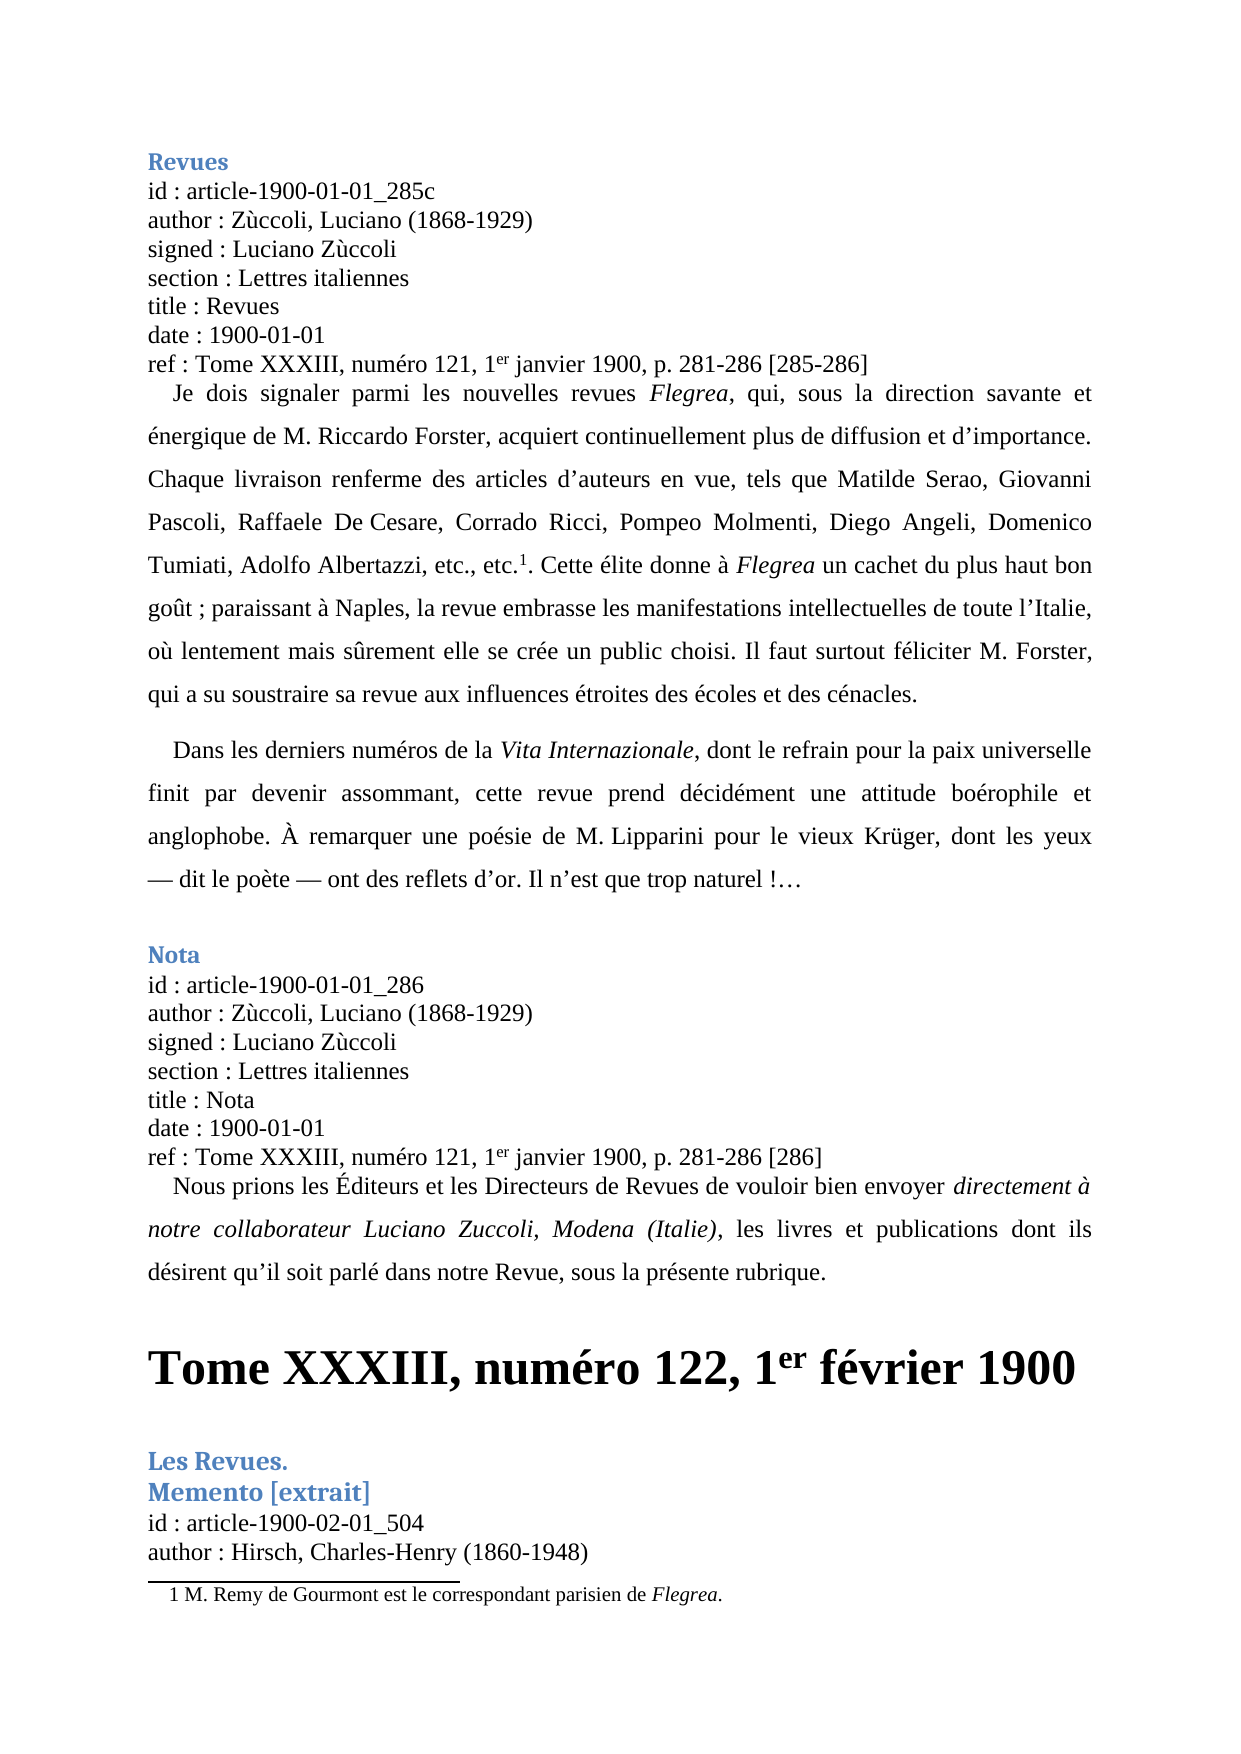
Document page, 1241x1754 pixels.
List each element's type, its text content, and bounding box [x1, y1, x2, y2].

text id : article-1900-01-01_286 [148, 970, 1093, 998]
text id : article-1900-02-01_504 [148, 1508, 1093, 1537]
subtitle Nota [148, 941, 1093, 970]
text Dans les derniers numéros de la Vita Internazionale, dont le refrain pour la paix universelle finit par devenir assommant, cette revue prend décidément une attitude boérophile et anglophobe. À remarquer une poésie de M. Lipparini pour le vieux Krüger, dont les yeux — dit le poète — ont des reflets d’or. Il n’est que trop naturel !… [148, 735, 1093, 893]
text section : Lettres italiennes [148, 263, 1093, 291]
text ref : Tome XXXIII, numéro 121, 1er janvier 1900, p. 281-286 [286] [148, 1142, 1093, 1171]
subtitle Les Revues. Memento [extrait] [148, 1446, 1093, 1508]
text title : Revues [148, 291, 1093, 320]
text M. Remy de Gourmont est le correspondant parisien de Flegrea. [148, 1582, 1093, 1606]
text Nous prions les Éditeurs et les Directeurs de Revues de vouloir bien envoyer directement à notre collaborateur Luciano Zuccoli, Modena (Italie), les livres et publications dont ils désirent qu’il soit parlé dans notre Revue, sous la présente rubrique. [148, 1171, 1093, 1286]
text date : 1900-01-01 [148, 320, 1093, 349]
text date : 1900-01-01 [148, 1113, 1093, 1142]
text signed : Luciano Zùccoli [148, 234, 1093, 263]
text Je dois signaler parmi les nouvelles revues Flegrea, qui, sous la direction savante et énergique de M. Riccardo Forster, acquiert continuellement plus de diffusion et d’importance. Chaque livraison renferme des articles d’auteurs en vue, tels que Matilde Serao, Giovanni Pascoli, Raffaele De Cesare, Corrado Ricci, Pompeo Molmenti, Diego Angeli, Domenico Tumiati, Adolfo Albertazzi, etc., etc.. Cette élite donne à Flegrea un cachet du plus haut bon goût ; paraissant à Naples, la revue embrasse les manifestations intellectuelles de toute l’Italie, où lentement mais sûrement elle se crée un public choisi. Il faut surtout féliciter M. Forster, qui a su soustraire sa revue aux influences étroites des écoles et des cénacles. [148, 378, 1093, 708]
text author : Zùccoli, Luciano (1868-1929) [148, 998, 1093, 1027]
subtitle Revues [148, 148, 1093, 176]
text author : Zùccoli, Luciano (1868-1929) [148, 205, 1093, 234]
text title : Nota [148, 1085, 1093, 1113]
text signed : Luciano Zùccoli [148, 1027, 1093, 1056]
subtitle Tome XXXIII, numéro 122, 1er février 1900 [148, 1338, 1093, 1395]
text id : article-1900-01-01_285c [148, 176, 1093, 205]
text section : Lettres italiennes [148, 1056, 1093, 1085]
text ref : Tome XXXIII, numéro 121, 1er janvier 1900, p. 281-286 [285-286] [148, 349, 1093, 378]
text author : Hirsch, Charles-Henry (1860-1948) [148, 1537, 1093, 1565]
